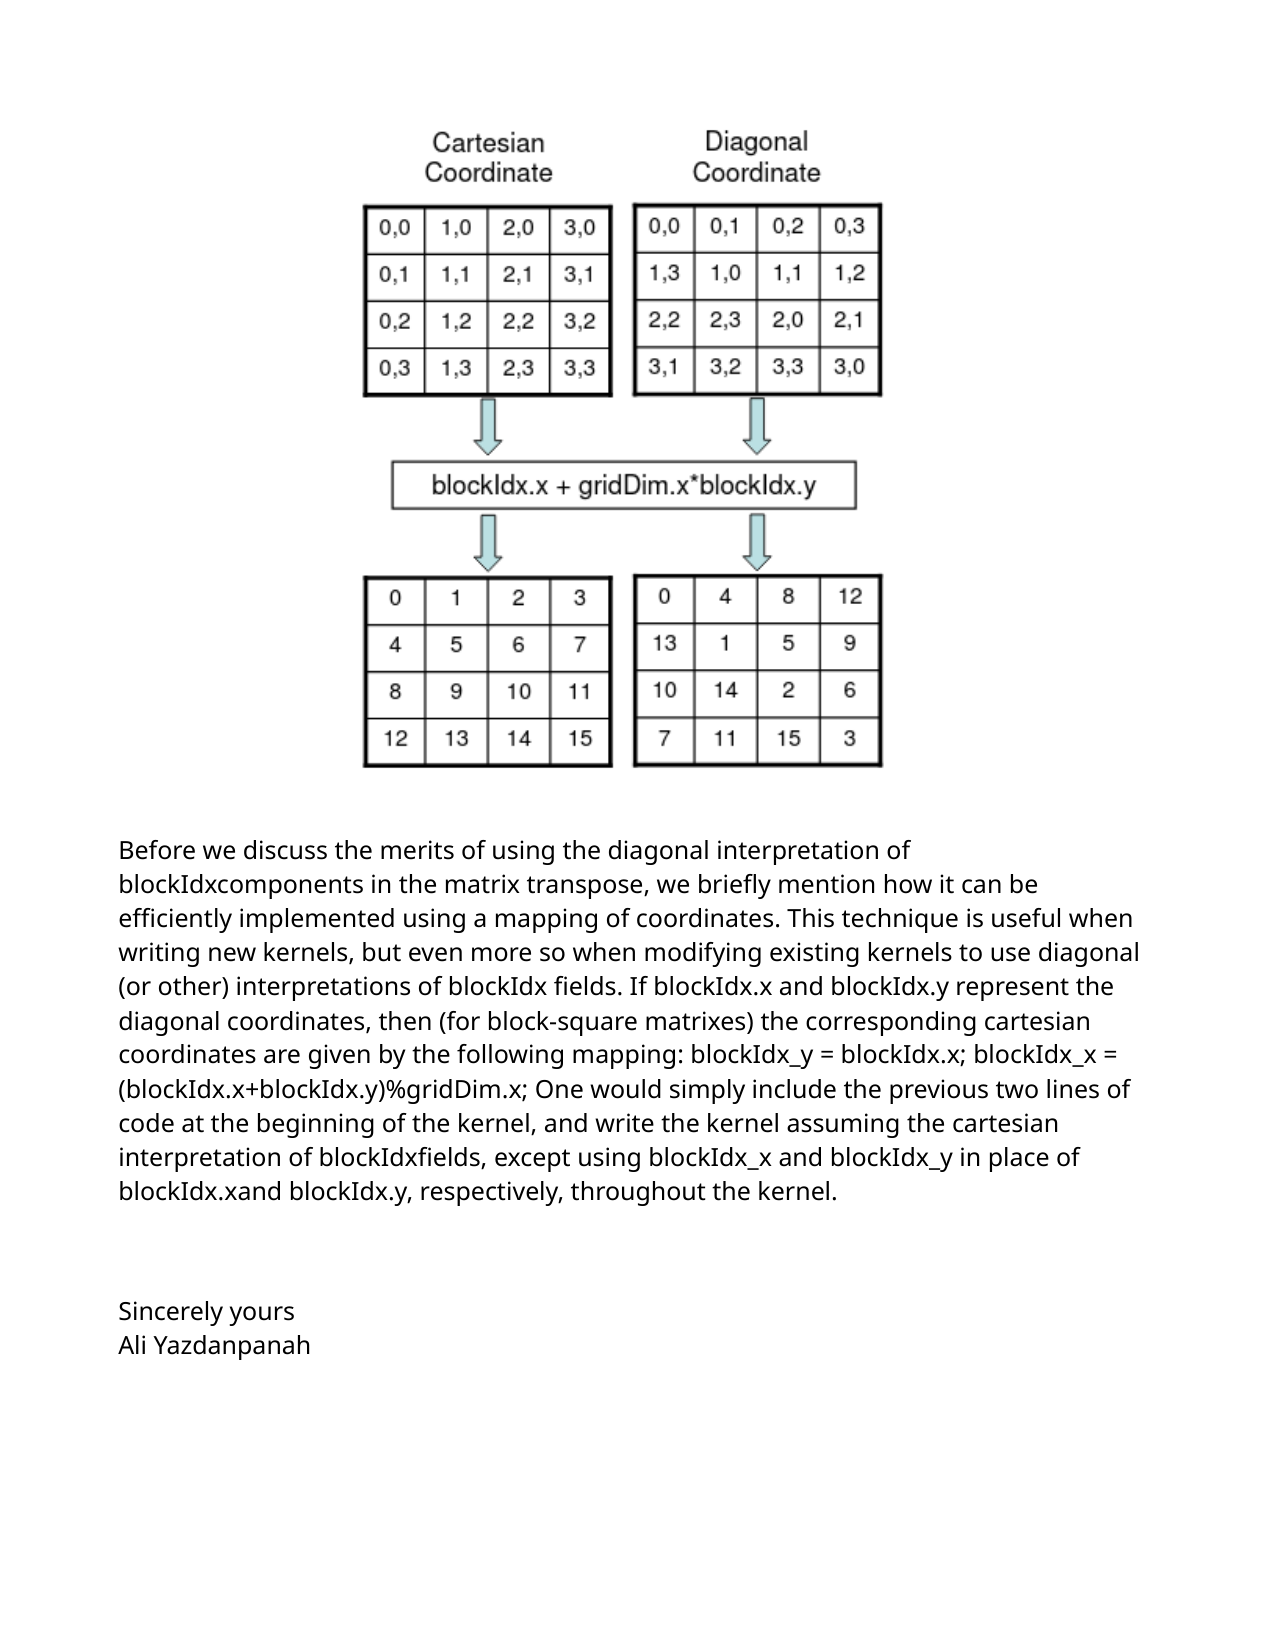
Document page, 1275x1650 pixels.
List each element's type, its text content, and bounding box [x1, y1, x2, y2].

text Ali Yazdanpanah [118, 1328, 1157, 1362]
text Sincerely yours [118, 1294, 1157, 1328]
picture [341, 118, 934, 804]
text Before we discuss the merits of using the diagonal interpretation of blockIdxcomponents in the matrix transpose, we briefly mention how it can be efficiently implemented using a mapping of coordinates. This technique is useful when writing new kernels, but even more so when modifying existing kernels to use diagonal (or other) interpretations of blockIdx fields. If blockIdx.x and blockIdx.y represent the diagonal coordinates, then (for block-square matrixes) the corresponding cartesian coordinates are given by the following mapping: blockIdx_y = blockIdx.x; blockIdx_x = (blockIdx.x+blockIdx.y)%gridDim.x; One would simply include the previous two lines of code at the beginning of the kernel, and write the kernel assuming the cartesian interpretation of blockIdxfields, except using blockIdx_x and blockIdx_y in place of blockIdx.xand blockIdx.y, respectively, throughout the kernel. [118, 833, 1157, 1207]
